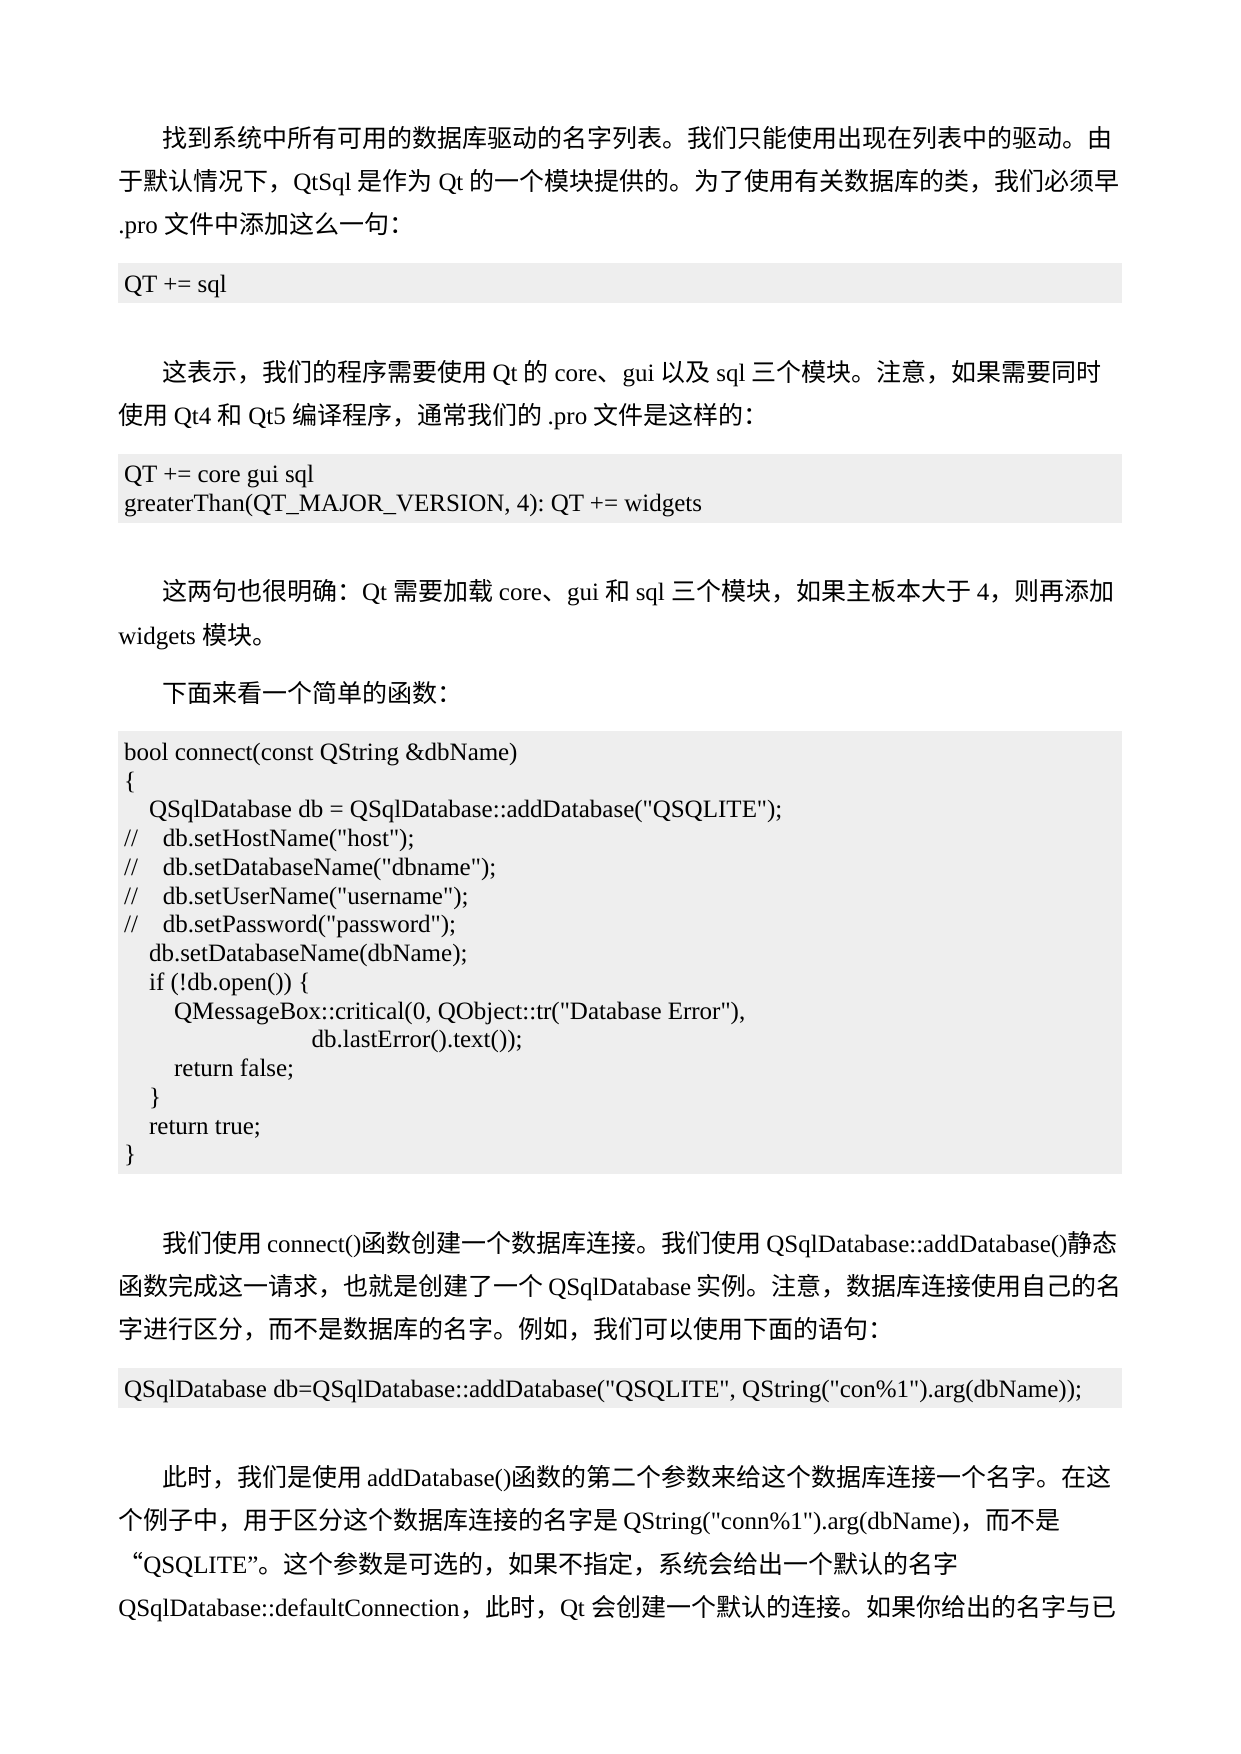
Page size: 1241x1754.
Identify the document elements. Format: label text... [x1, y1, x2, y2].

text 我们使用connect()函数创建一个数据库连接。我们使用QSqlDatabase::addDatabase()静态函数完成这一请求，也就是创建了一个QSqlDatabase实例。注意，数据库连接使用自己的名字进行区分，而不是数据库的名字。例如，我们可以使用下面的语句： [118, 1223, 1122, 1346]
text 这两句也很明确：Qt 需要加载 core、gui 和 sql 三个模块，如果主板本大于 4，则再添加 widgets 模块。 [118, 572, 1122, 651]
table_header QSqlDatabase db=QSqlDatabase::addDatabase("QSQLITE", QString("con%1").arg(dbName)); [118, 1368, 1122, 1408]
table_header QT += sql [118, 263, 1122, 303]
text 下面来看一个简单的函数： [118, 673, 1122, 709]
table_header bool connect(const QString &dbName) { QSqlDatabase db = QSqlDatabase::addDatabase("QSQLITE"); // db.setHostName("host"); // db.setDatabaseName("dbname"); // db.setUserName("username"); // db.setPassword("password"); db.setDatabaseName(dbName); if (!db.open()) { QMessageBox::critical(0, QObject::tr("Database Error"), db.lastError().text()); return false; } return true; } [118, 731, 1122, 1174]
text 找到系统中所有可用的数据库驱动的名字列表。我们只能使用出现在列表中的驱动。由于默认情况下，QtSql 是作为 Qt 的一个模块提供的。为了使用有关数据库的类，我们必须早 .pro 文件中添加这么一句： [118, 118, 1122, 241]
table_header QT += core gui sql greaterThan(QT_MAJOR_VERSION, 4): QT += widgets [118, 454, 1122, 523]
text 此时，我们是使用addDatabase()函数的第二个参数来给这个数据库连接一个名字。在这个例子中，用于区分这个数据库连接的名字是QString("conn%1").arg(dbName)，而不是 “QSQLITE”。这个参数是可选的，如果不指定，系统会给出一个默认的名字QSqlDatabase::defaultConnection，此时，Qt 会创建一个默认的连接。如果你给出的名字与已 [118, 1457, 1122, 1624]
text 这表示，我们的程序需要使用 Qt 的 core、gui 以及 sql 三个模块。注意，如果需要同时使用 Qt4 和 Qt5 编译程序，通常我们的 .pro 文件是这样的： [118, 352, 1122, 432]
